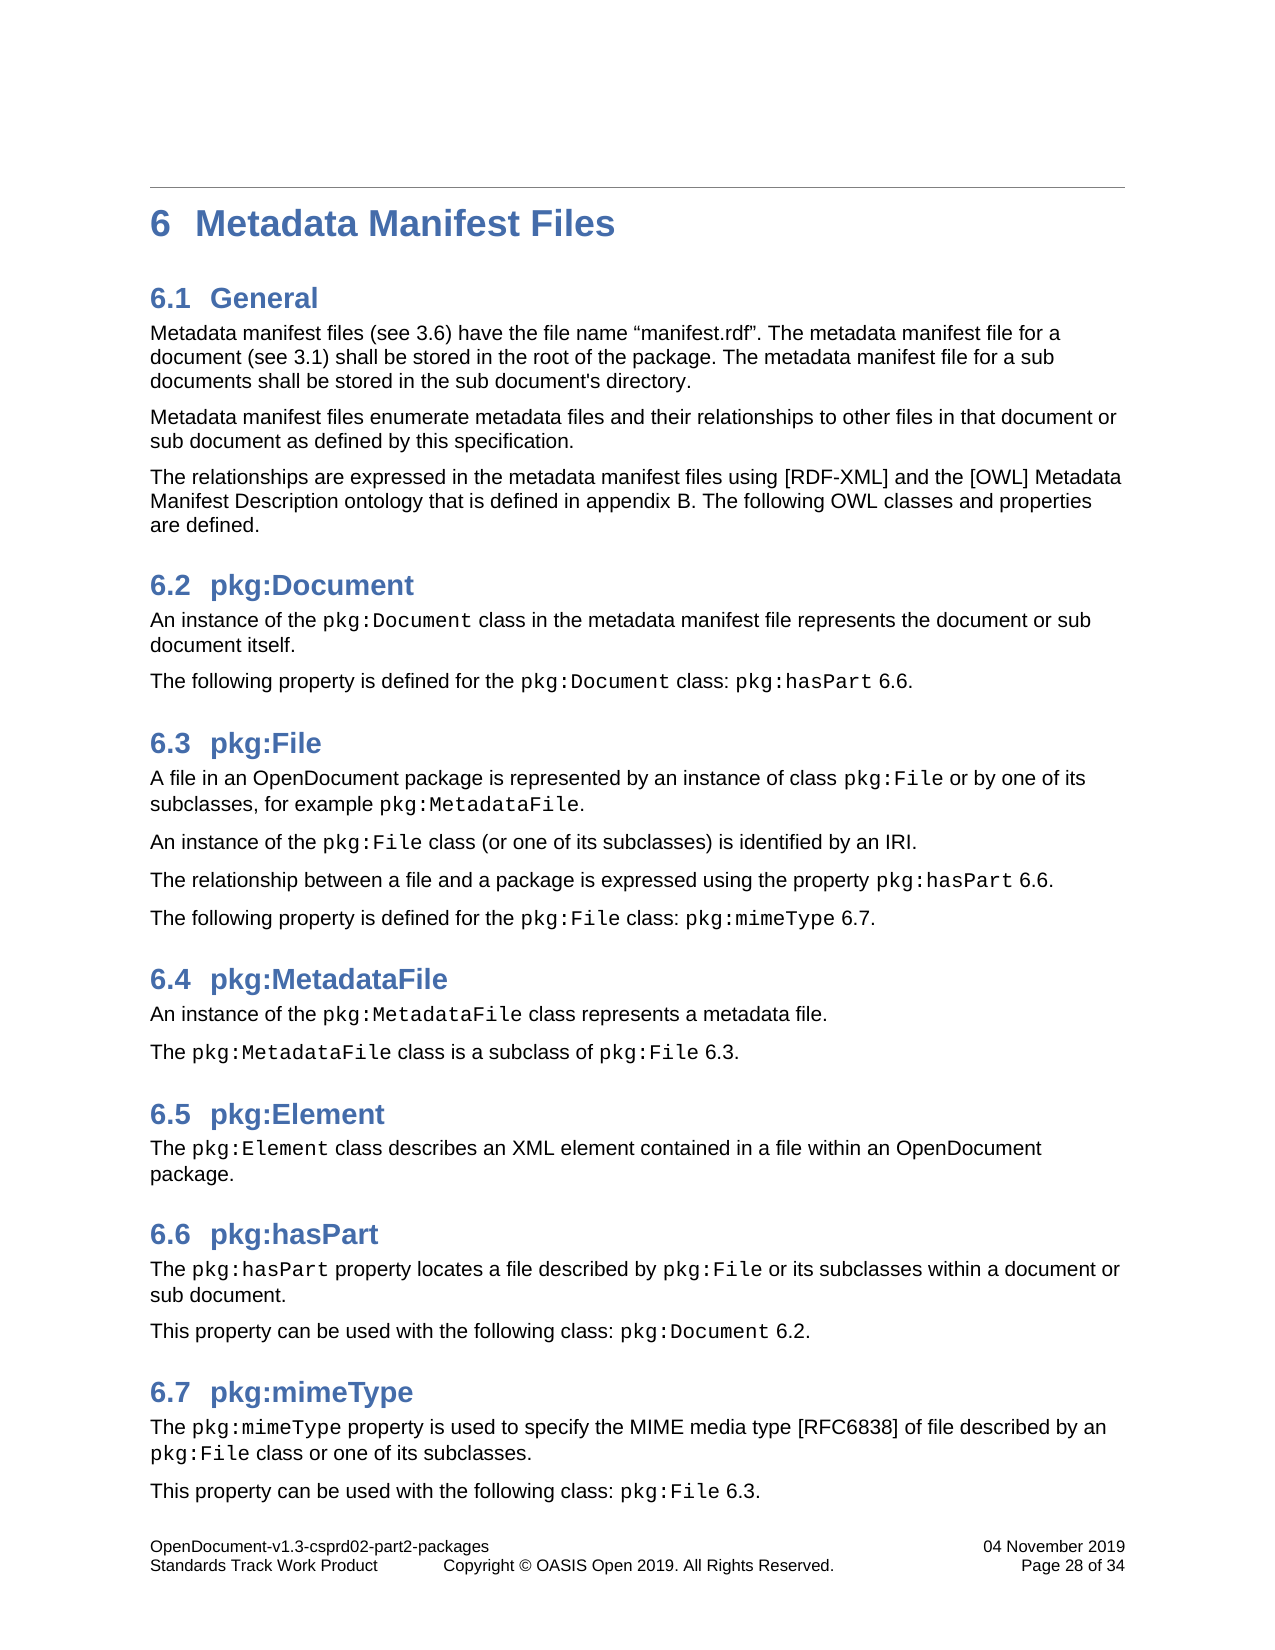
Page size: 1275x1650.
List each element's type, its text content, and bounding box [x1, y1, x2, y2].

text The following property is defined for the pkg:Document class: pkg:hasPart 6.6. [150, 669, 1125, 695]
text This property can be used with the following class: pkg:Document 6.2. [150, 1318, 1125, 1344]
text This property can be used with the following class: pkg:File 6.3. [150, 1479, 1125, 1504]
subtitle pkg:mimeType [150, 1375, 1125, 1409]
text An instance of the pkg:MetadataFile class represents a metadata file. [150, 1002, 1125, 1028]
text The pkg:hasPart property locates a file described by pkg:File or its subclasses within a document or sub document. [150, 1257, 1125, 1306]
text The relationship between a file and a package is expressed using the property pkg:hasPart 6.6. [150, 867, 1125, 893]
subtitle pkg:hasPart [150, 1217, 1125, 1251]
text The following property is defined for the pkg:File class: pkg:mimeType 6.7. [150, 905, 1125, 931]
subtitle pkg:Document [150, 568, 1125, 601]
subtitle pkg:MetadataFile [150, 962, 1125, 996]
text An instance of the pkg:Document class in the metadata manifest file represents the document or sub document itself. [150, 607, 1125, 657]
text An instance of the pkg:File class (or one of its subclasses) is identified by an IRI. [150, 829, 1125, 855]
text A file in an OpenDocument package is represented by an instance of class pkg:File or by one of its subclasses, for example pkg:MetadataFile. [150, 766, 1125, 817]
text The pkg:MetadataFile class is a subclass of pkg:File 6.3. [150, 1040, 1125, 1066]
text The relationships are expressed in the metadata manifest files using [RDF-XML] and the [OWL] Metadata Manifest Description ontology that is defined in appendix B. The following OWL classes and properties are defined. [150, 465, 1125, 537]
text Metadata manifest files (see 3.6) have the file name “manifest.rdf”. The metadata manifest file for a document (see 3.1) shall be stored in the root of the package. The metadata manifest file for a sub documents shall be stored in the sub document's directory. [150, 321, 1125, 393]
subtitle pkg:Element [150, 1097, 1125, 1130]
subtitle pkg:File [150, 726, 1125, 760]
text Metadata manifest files enumerate metadata files and their relationships to other files in that document or sub document as defined by this specification. [150, 405, 1125, 453]
subtitle Metadata Manifest Files [150, 188, 1125, 244]
text The pkg:mimeType property is used to specify the MIME media type [RFC6838] of file described by an pkg:File class or one of its subclasses. [150, 1415, 1125, 1467]
subtitle General [150, 281, 1125, 315]
text The pkg:Element class describes an XML element contained in a file within an OpenDocument package. [150, 1136, 1125, 1186]
